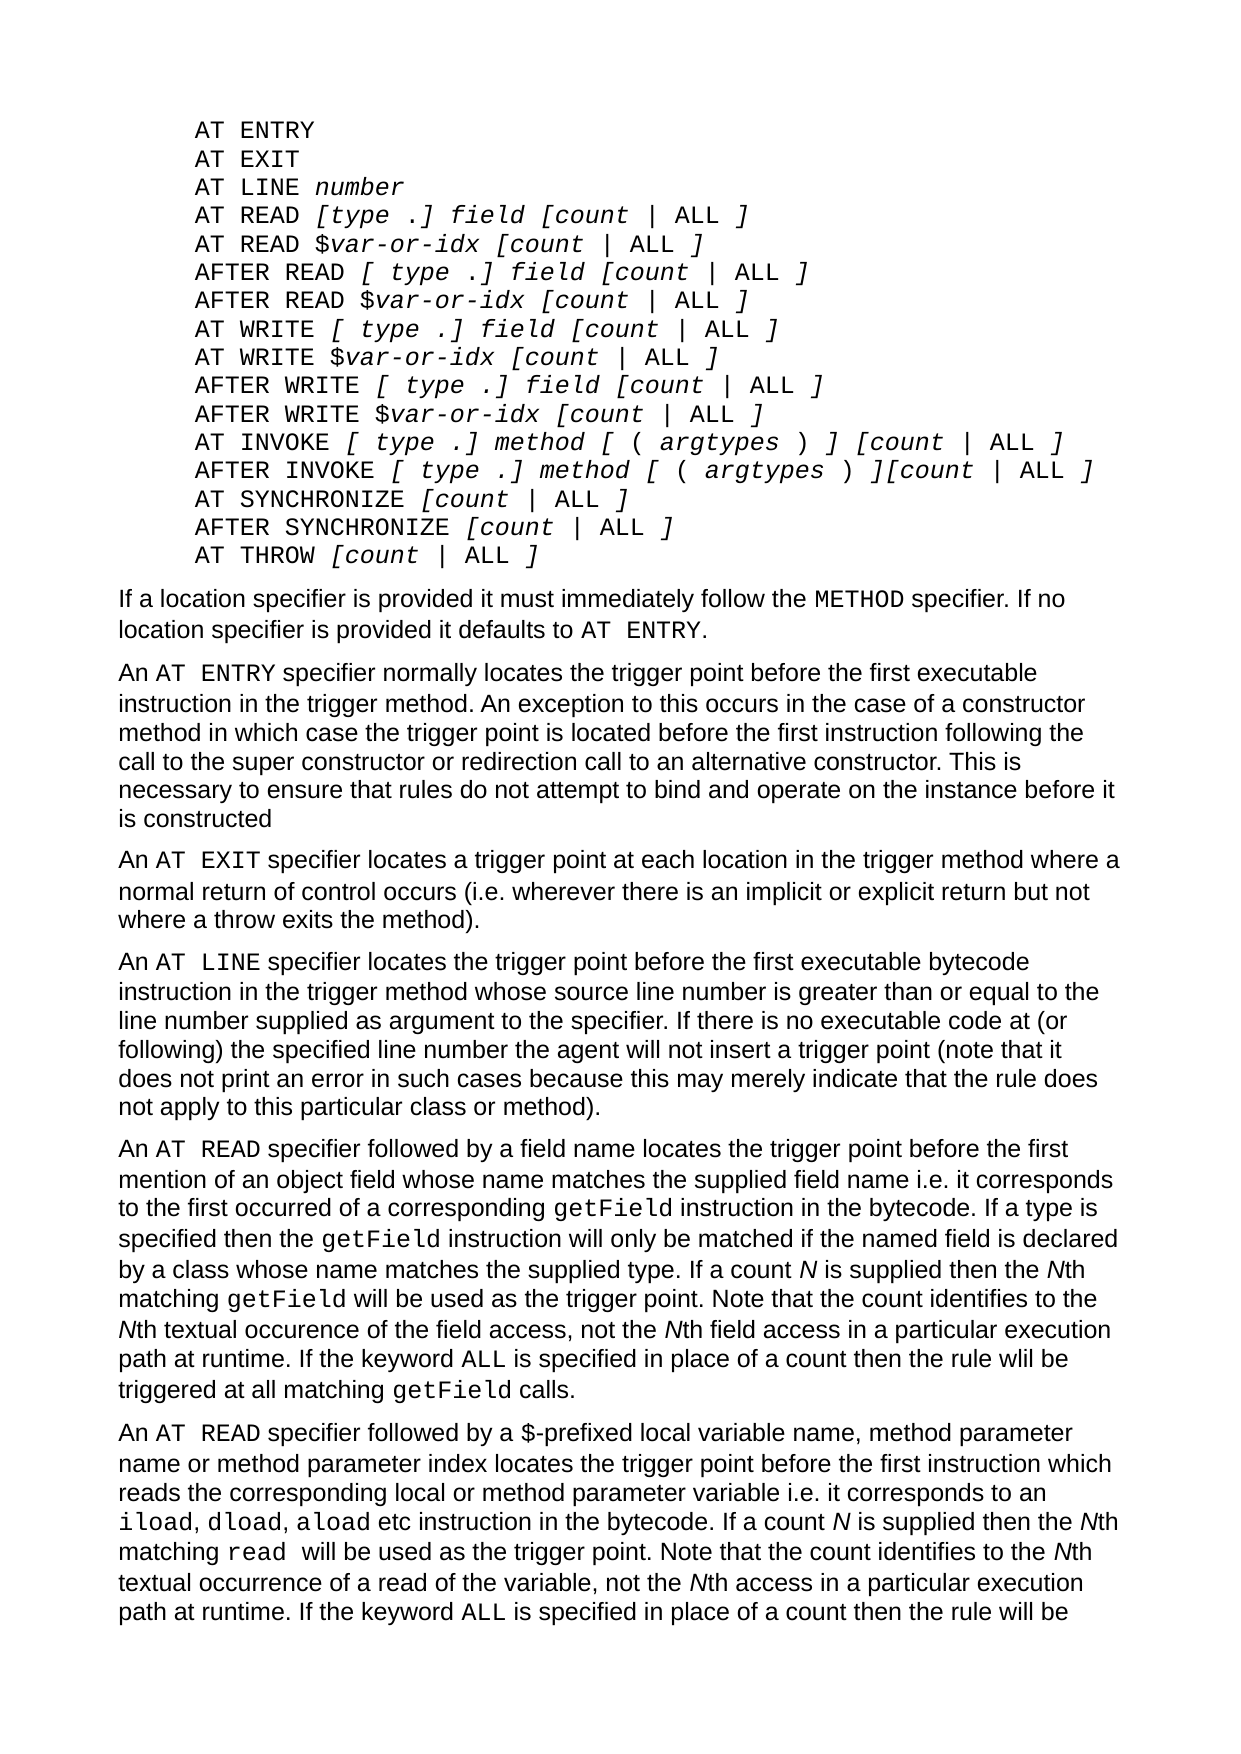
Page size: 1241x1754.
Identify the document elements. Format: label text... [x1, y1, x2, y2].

text An AT ENTRY specifier normally locates the trigger point before the first executable instruction in the trigger method. An exception to this occurs in the case of a constructor method in which case the trigger point is located before the first instruction following the call to the super constructor or redirection call to an alternative constructor. This is necessary to ensure that rules do not attempt to bind and operate on the instance before it is constructed [118, 658, 1122, 833]
text An AT READ specifier followed by a $-prefixed local variable name, method parameter name or method parameter index locates the trigger point before the first instruction which reads the corresponding local or method parameter variable i.e. it corresponds to an iload, dload, aload etc instruction in the bytecode. If a count N is supplied then the Nth matching read will be used as the trigger point. Note that the count identifies to the Nth textual occurrence of a read of the variable, not the Nth access in a particular execution path at runtime. If the keyword ALL is specified in place of a count then the rule will be [118, 1418, 1122, 1628]
text An AT LINE specifier locates the trigger point before the first executable bytecode instruction in the trigger method whose source line number is greater than or equal to the line number supplied as argument to the specifier. If there is no executable code at (or following) the specified line number the agent will not insert a trigger point (note that it does not print an error in such cases because this may merely indicate that the rule does not apply to this particular class or method). [118, 946, 1122, 1121]
text AT ENTRY AT EXIT AT LINE number AT READ [type .] field [count | ALL ] AT READ $var-or-idx [count | ALL ] AFTER READ [ type .] field [count | ALL ] AFTER READ $var-or-idx [count | ALL ] AT WRITE [ type .] field [count | ALL ] AT WRITE $var-or-idx [count | ALL ] AFTER WRITE [ type .] field [count | ALL ] AFTER WRITE $var-or-idx [count | ALL ] AT INVOKE [ type .] method [ ( argtypes ) ] [count | ALL ] AFTER INVOKE [ type .] method [ ( argtypes ) ][count | ALL ] AT SYNCHRONIZE [count | ALL ] AFTER SYNCHRONIZE [count | ALL ] AT THROW [count | ALL ] [194, 118, 1122, 571]
text An AT READ specifier followed by a field name locates the trigger point before the first mention of an object field whose name matches the supplied field name i.e. it corresponds to the first occurred of a corresponding getField instruction in the bytecode. If a type is specified then the getField instruction will only be matched if the named field is declared by a class whose name matches the supplied type. If a count N is supplied then the Nth matching getField will be used as the trigger point. Note that the count identifies to the Nth textual occurence of the field access, not the Nth field access in a particular execution path at runtime. If the keyword ALL is specified in place of a count then the rule wlil be triggered at all matching getField calls. [118, 1134, 1122, 1406]
text If a location specifier is provided it must immediately follow the METHOD specifier. If no location specifier is provided it defaults to AT ENTRY. [118, 584, 1122, 646]
text An AT EXIT specifier locates a trigger point at each location in the trigger method where a normal return of control occurs (i.e. wherever there is an implicit or explicit return but not where a throw exits the method). [118, 846, 1122, 934]
